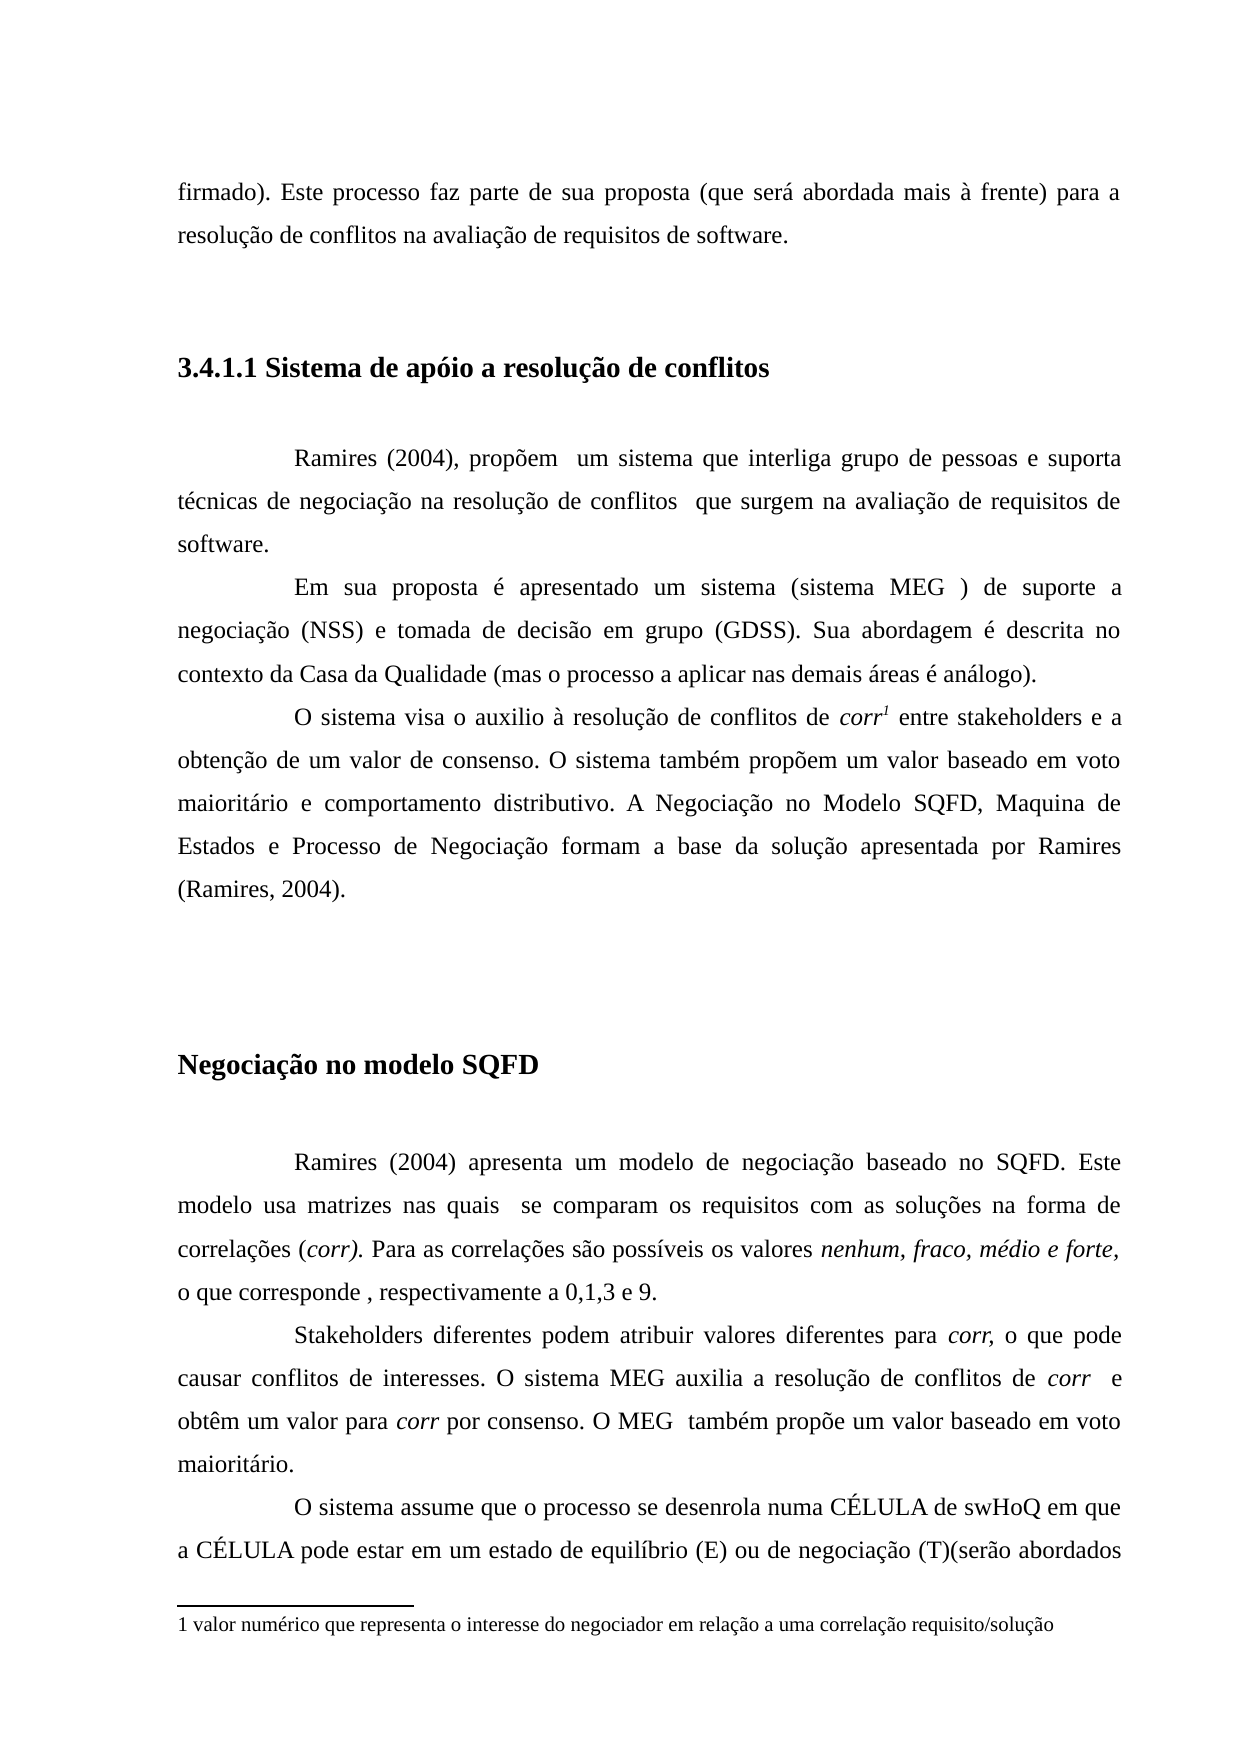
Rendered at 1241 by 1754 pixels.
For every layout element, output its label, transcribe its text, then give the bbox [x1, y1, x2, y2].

text Ramires (2004) apresenta um modelo de negociação baseado no SQFD. Este modelo usa matrizes nas quais se comparam os requisitos com as soluções na forma de correlações (corr). Para as correlações são possíveis os valores nenhum, fraco, médio e forte, o que corresponde , respectivamente a 0,1,3 e 9. [177, 1147, 1122, 1306]
text O sistema assume que o processo se desenrola numa CÉLULA de swHoQ em que a CÉLULA pode estar em um estado de equilíbrio (E) ou de negociação (T)(serão abordados [177, 1492, 1122, 1564]
text Negociação no modelo SQFD [103, 1047, 1122, 1080]
text firmado). Este processo faz parte de sua proposta (que será abordada mais à frente) para a resolução de conflitos na avaliação de requisitos de software. [177, 177, 1122, 249]
text O sistema visa o auxilio à resolução de conflitos de corr entre stakeholders e a obtenção de um valor de consenso. O sistema também propõem um valor baseado em voto maioritário e comportamento distributivo. A Negociação no Modelo SQFD, Maquina de Estados e Processo de Negociação formam a base da solução apresentada por Ramires (Ramires, 2004). [177, 702, 1122, 903]
text valor numérico que representa o interesse do negociador em relação a uma correlação requisito/solução [177, 1612, 1122, 1636]
text Em sua proposta é apresentado um sistema (sistema MEG ) de suporte a negociação (NSS) e tomada de decisão em grupo (GDSS). Sua abordagem é descrita no contexto da Casa da Qualidade (mas o processo a aplicar nas demais áreas é análogo). [177, 572, 1122, 687]
text Ramires (2004), propõem um sistema que interliga grupo de pessoas e suporta técnicas de negociação na resolução de conflitos que surgem na avaliação de requisitos de software. [177, 443, 1122, 558]
text Stakeholders diferentes podem atribuir valores diferentes para corr, o que pode causar conflitos de interesses. O sistema MEG auxilia a resolução de conflitos de corr e obtêm um valor para corr por consenso. O MEG também propõe um valor baseado em voto maioritário. [177, 1320, 1122, 1478]
text 3.4.1.1 Sistema de apóio a resolução de conflitos [177, 350, 1122, 383]
